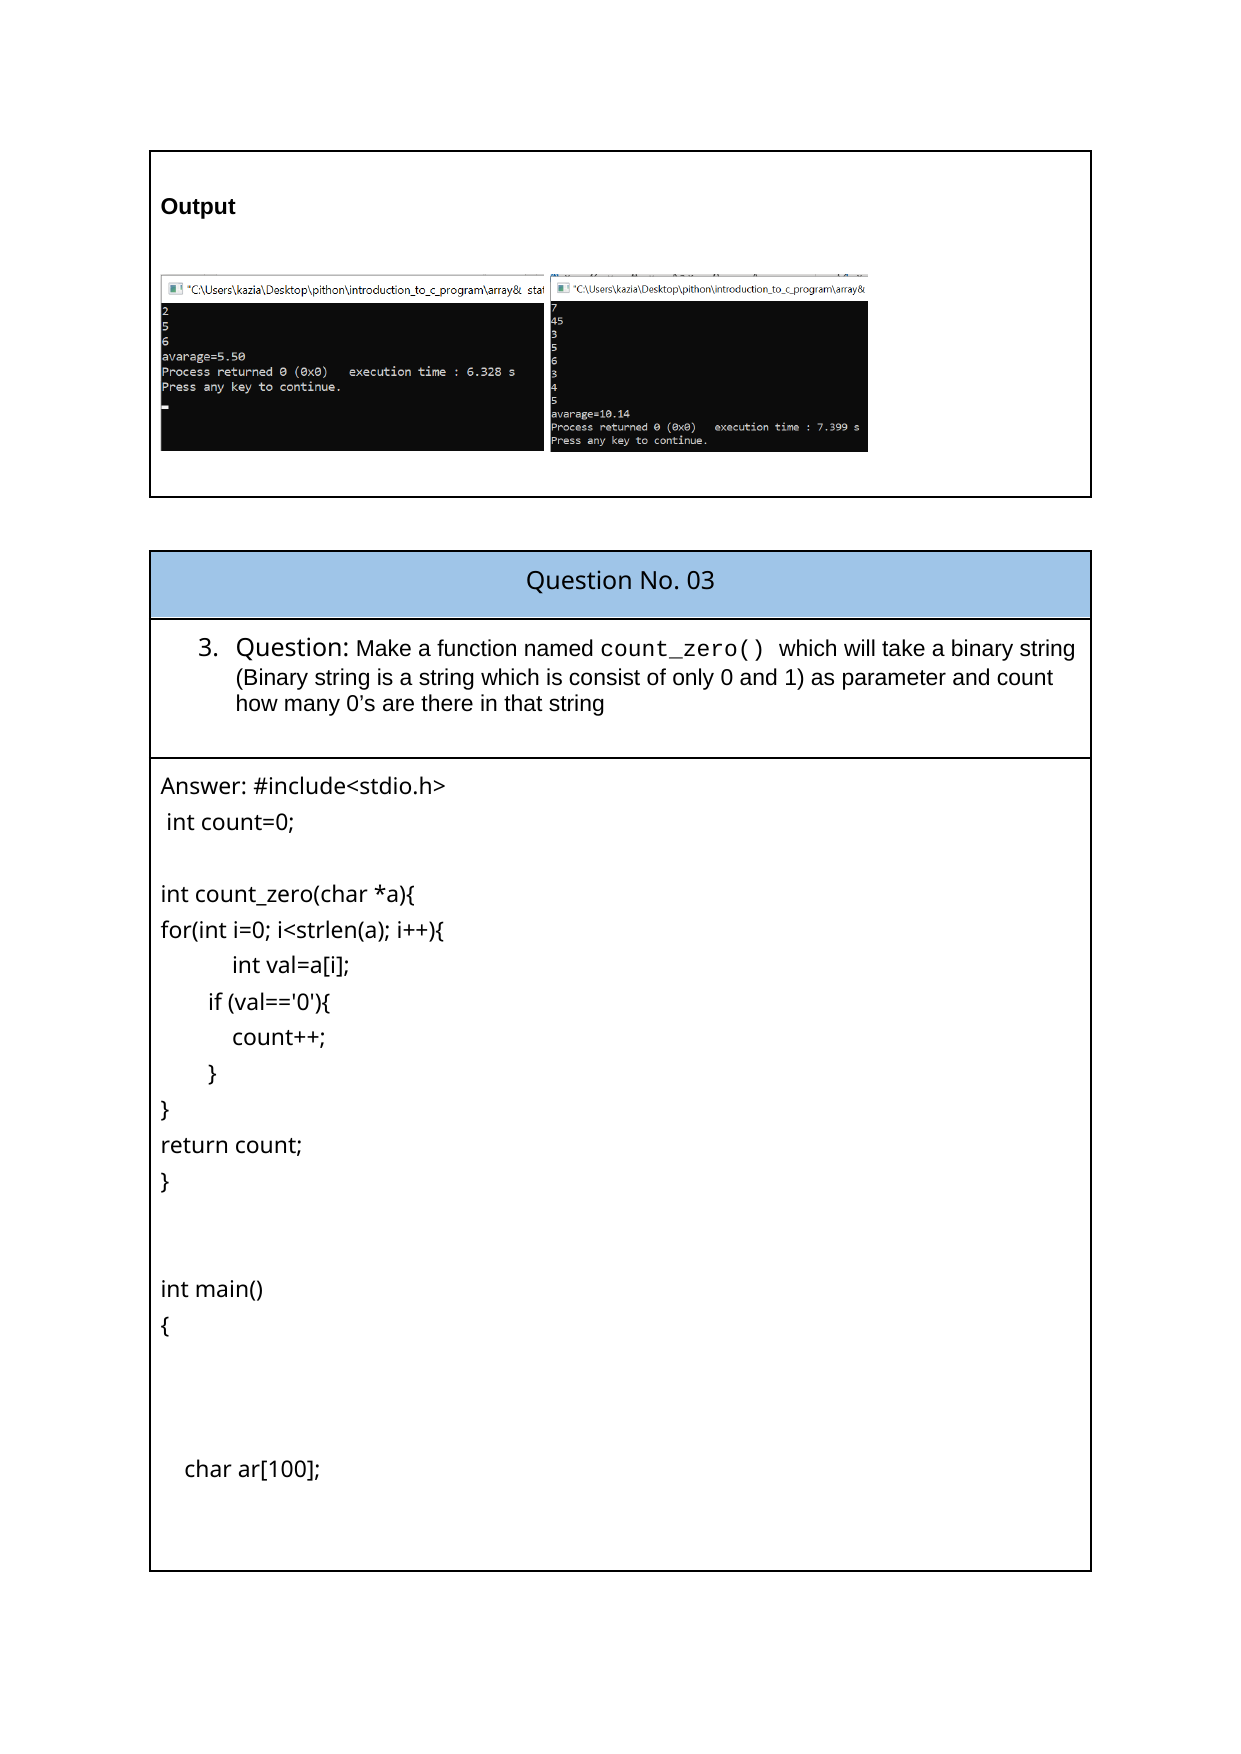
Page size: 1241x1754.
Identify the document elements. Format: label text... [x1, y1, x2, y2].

table_cell Output [151, 152, 1090, 496]
table_header Question No. 03 [151, 552, 1090, 617]
table_cell Question: Make a function named count_zero() which will take a binary string (Binary string is a string which is consist of only 0 and 1) as parameter and count how many 0’s are there in that string [151, 620, 1090, 757]
table_cell Answer: #include<stdio.h> int count=0; int count_zero(char *a){ for(int i=0; i<strlen(a); i++){ int val=a[i]; if (val=='0'){ count++; } } return count; } int main() { char ar[100]; [151, 759, 1090, 1570]
